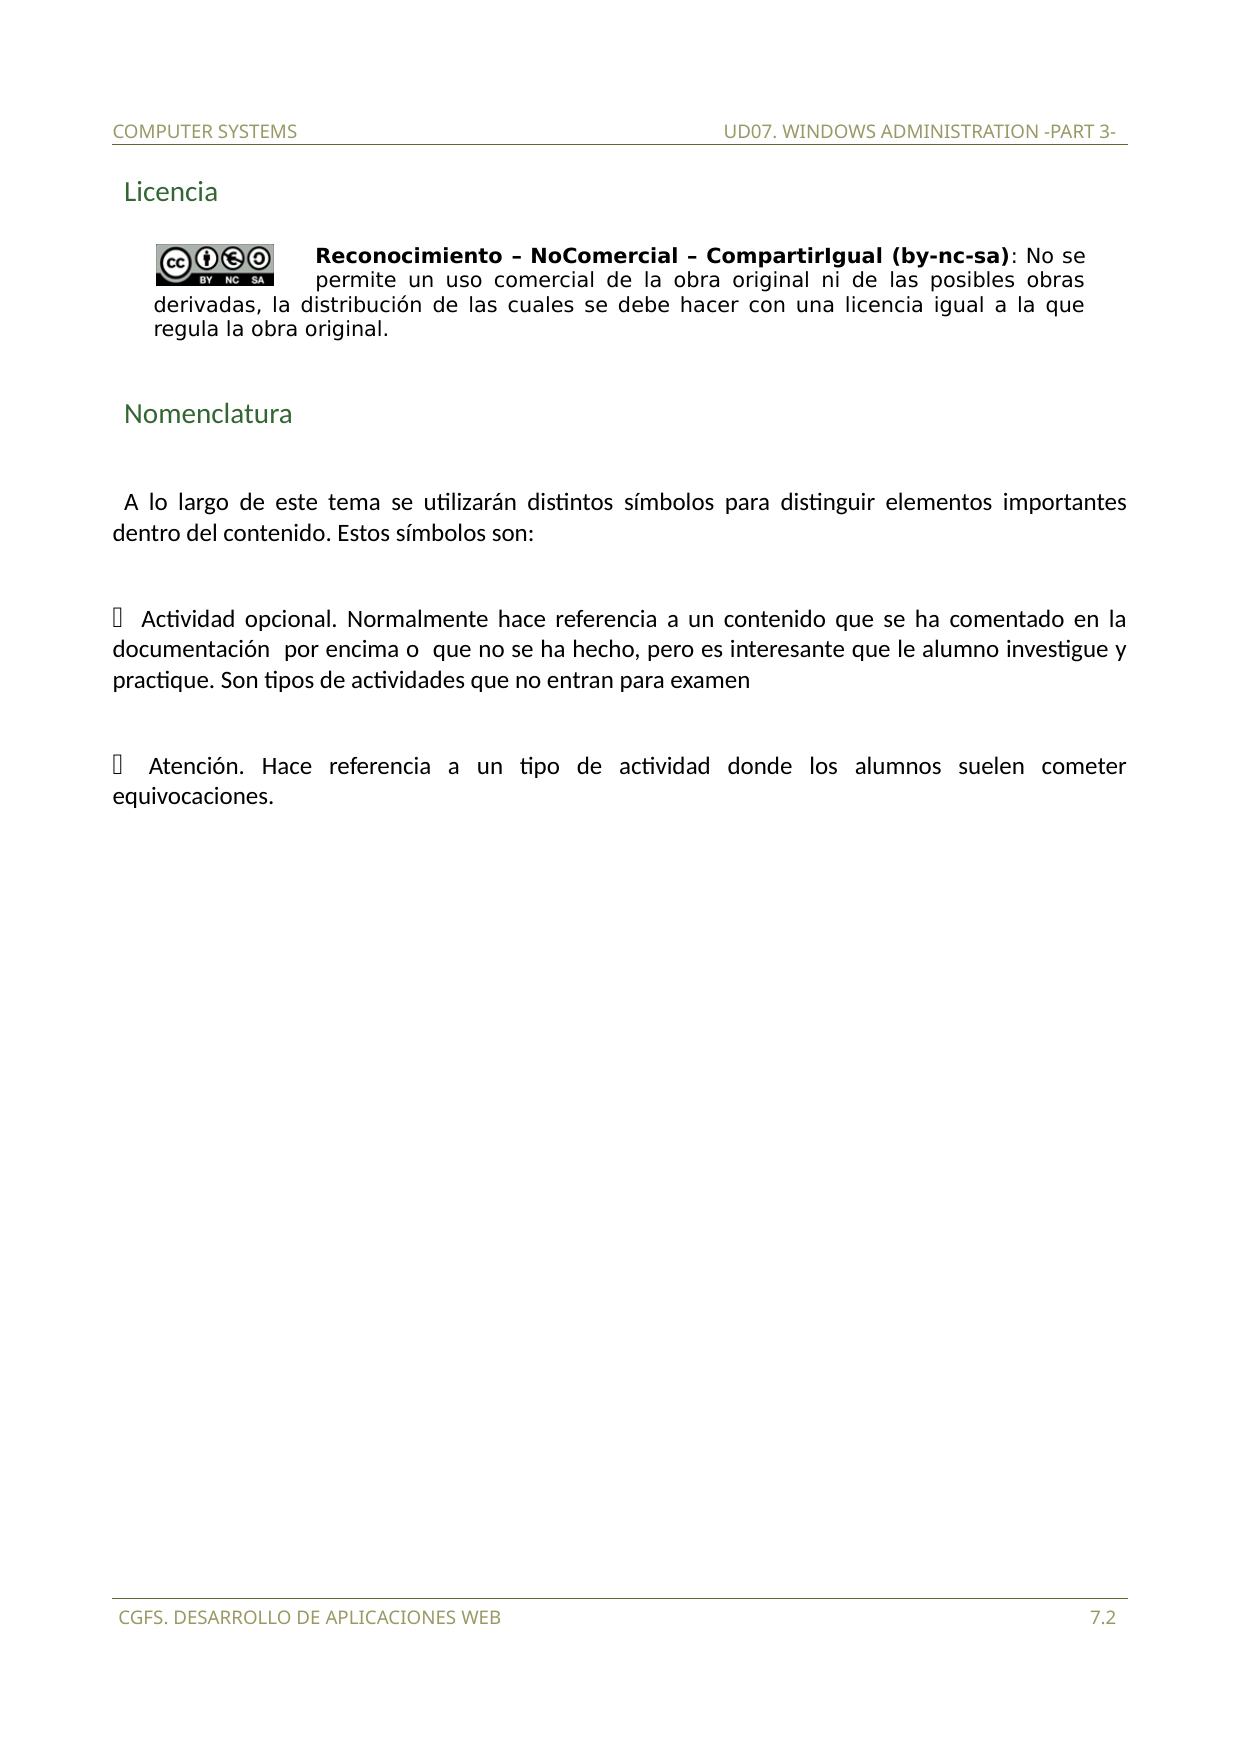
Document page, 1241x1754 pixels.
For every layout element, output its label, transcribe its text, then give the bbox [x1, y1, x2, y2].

text Reconocimiento – NoComercial – CompartirIgual (by-nc-sa): No se permite un uso comercial de la obra original ni de las posibles obras derivadas, la distribución de las cuales se debe hacer con una licencia igual a la que regula la obra original. [153, 244, 1086, 341]
picture [156, 244, 274, 286]
text Licencia [112, 173, 1128, 209]
text  Actividad opcional. Normalmente hace referencia a un contenido que se ha comentado en la documentación por encima o que no se ha hecho, pero es interesante que le alumno investigue y practique. Son tipos de actividades que no entran para examen [112, 603, 1128, 694]
text  Atención. Hace referencia a un tipo de actividad donde los alumnos suelen cometer equivocaciones. [112, 750, 1128, 811]
text Nomenclatura [112, 396, 1128, 431]
text A lo largo de este tema se utilizarán distintos símbolos para distinguir elementos importantes dentro del contenido. Estos símbolos son: [112, 487, 1128, 548]
